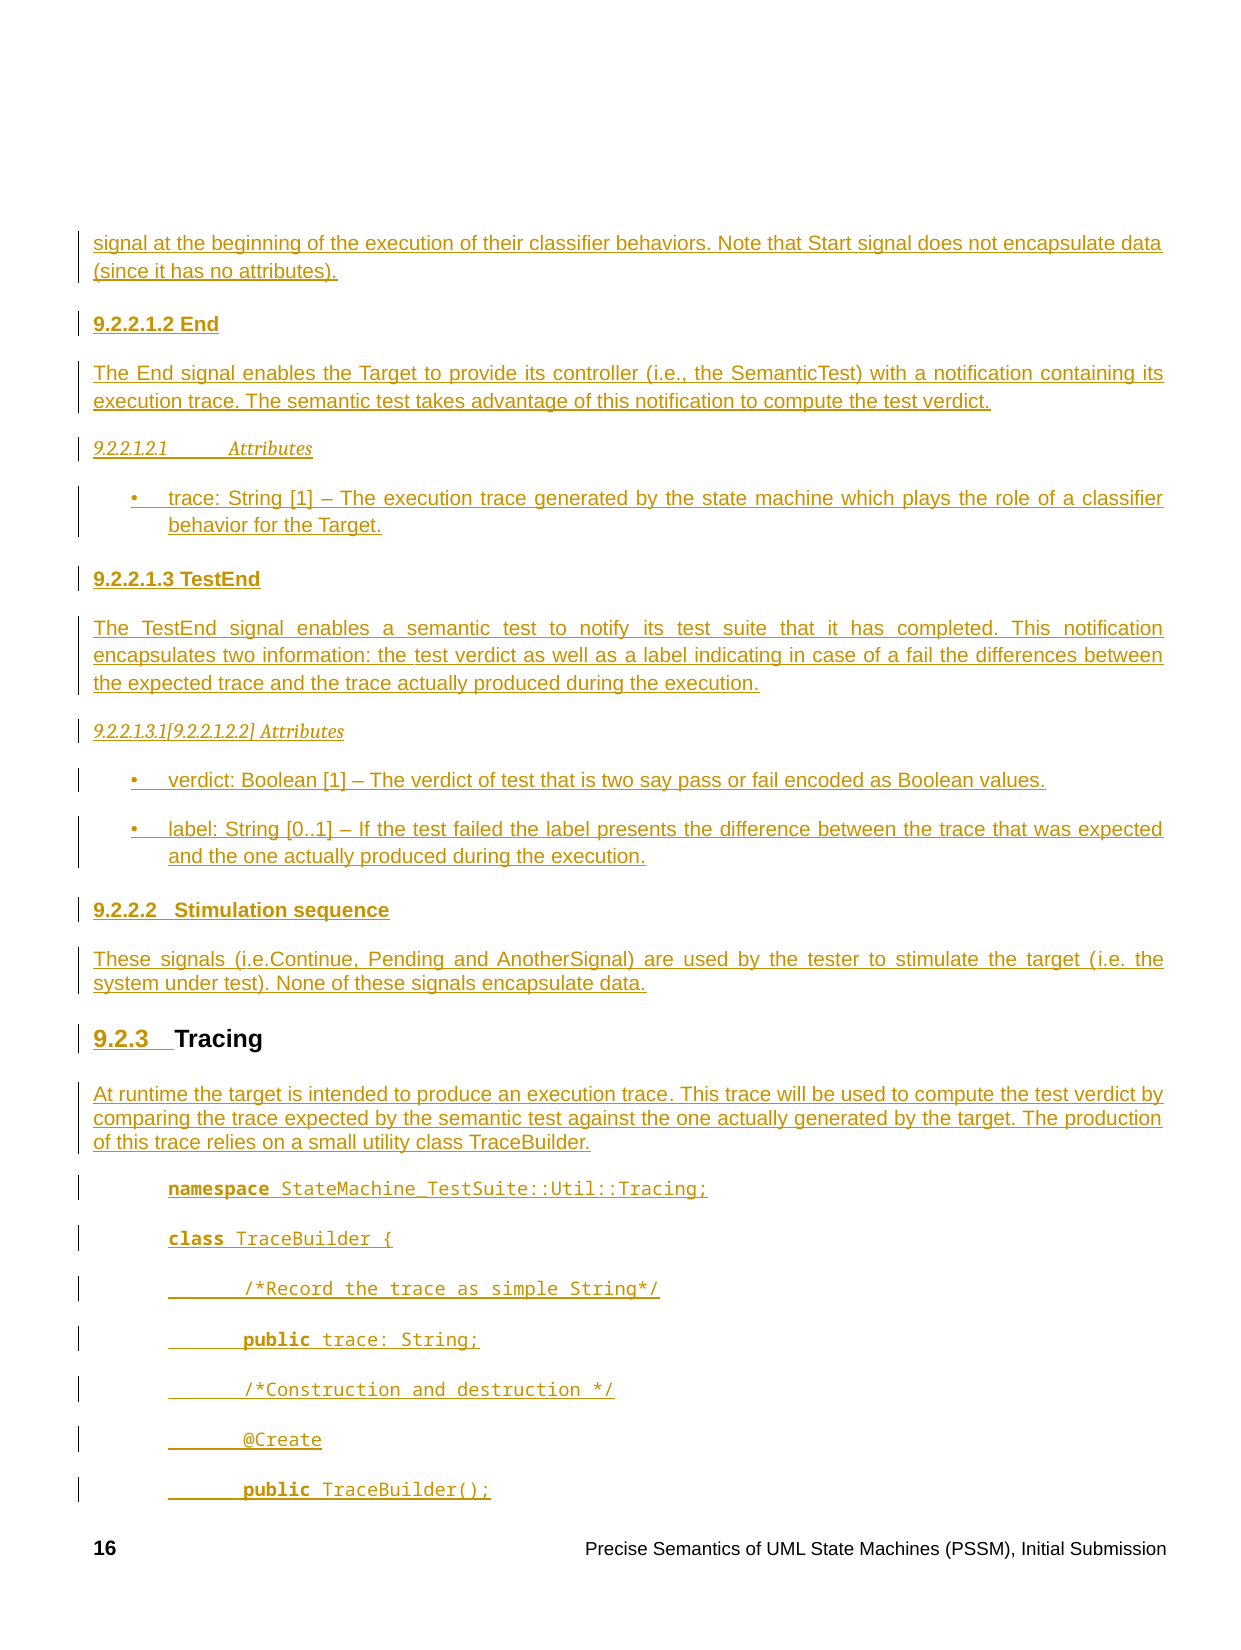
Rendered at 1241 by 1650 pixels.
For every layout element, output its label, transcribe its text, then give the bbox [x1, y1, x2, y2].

list label: String [0..1] – If the test failed the label presents the difference between the trace that was expected [131, 816, 1164, 837]
text /*Construction and destruction */ [168, 1376, 1164, 1402]
text execution trace. The semantic test takes advantage of this notification to compute the test verdict. [93, 383, 1164, 412]
text @Create [168, 1426, 1164, 1452]
text These signals (i.e.Continue, Pending and AnotherSignal) are used by the tester to stimulate the target (i.e. the system under test). None of these signals encapsulate data. [93, 947, 1164, 994]
list behavior for the Target. [131, 508, 1164, 537]
text signal at the beginning of the execution of their classifier behaviors. Note that Start signal does not encapsulate data (since it has no attributes). [93, 231, 1164, 282]
text The TestEnd signal enables a semantic test to notify its test suite that it has completed. This notification [93, 616, 1164, 637]
text comparing the trace expected by the semantic test against the one actually generated by the target. The production of this trace relies on a small utility class TraceBuilder. [93, 1104, 1164, 1154]
subtitle End [93, 311, 1164, 336]
subtitle TestEnd [93, 566, 1164, 591]
text class TraceBuilder { [168, 1225, 1164, 1251]
text public trace: String; [168, 1326, 1164, 1351]
text namespace StateMachine_TestSuite::Util::Tracing; [168, 1175, 1164, 1200]
subtitle Tracing [93, 1024, 1164, 1053]
text The End signal enables the Target to provide its controller (i.e., the SemanticTest) with a notification containing its [93, 361, 1164, 382]
subtitle Attributes [93, 437, 1164, 461]
text At runtime the target is intended to produce an execution trace. This trace will be used to compute the test verdict by [93, 1082, 1164, 1103]
subtitle Stimulation sequence [93, 897, 1164, 922]
text the expected trace and the trace actually produced during the execution. [93, 665, 1164, 695]
text /*Record the trace as simple String*/ [168, 1276, 1164, 1301]
text encapsulates two information: the test verdict as well as a label indicating in case of a fail the differences between [93, 638, 1164, 664]
subtitle Attributes [93, 719, 1164, 743]
list trace: String [1] – The execution trace generated by the state machine which plays the role of a classifier [131, 486, 1164, 507]
list verdict: Boolean [1] – The verdict of test that is two say pass or fail encoded as Boolean values. [131, 768, 1164, 792]
list and the one actually produced during the execution. [131, 838, 1164, 868]
text public TraceBuilder(); [168, 1477, 1164, 1502]
